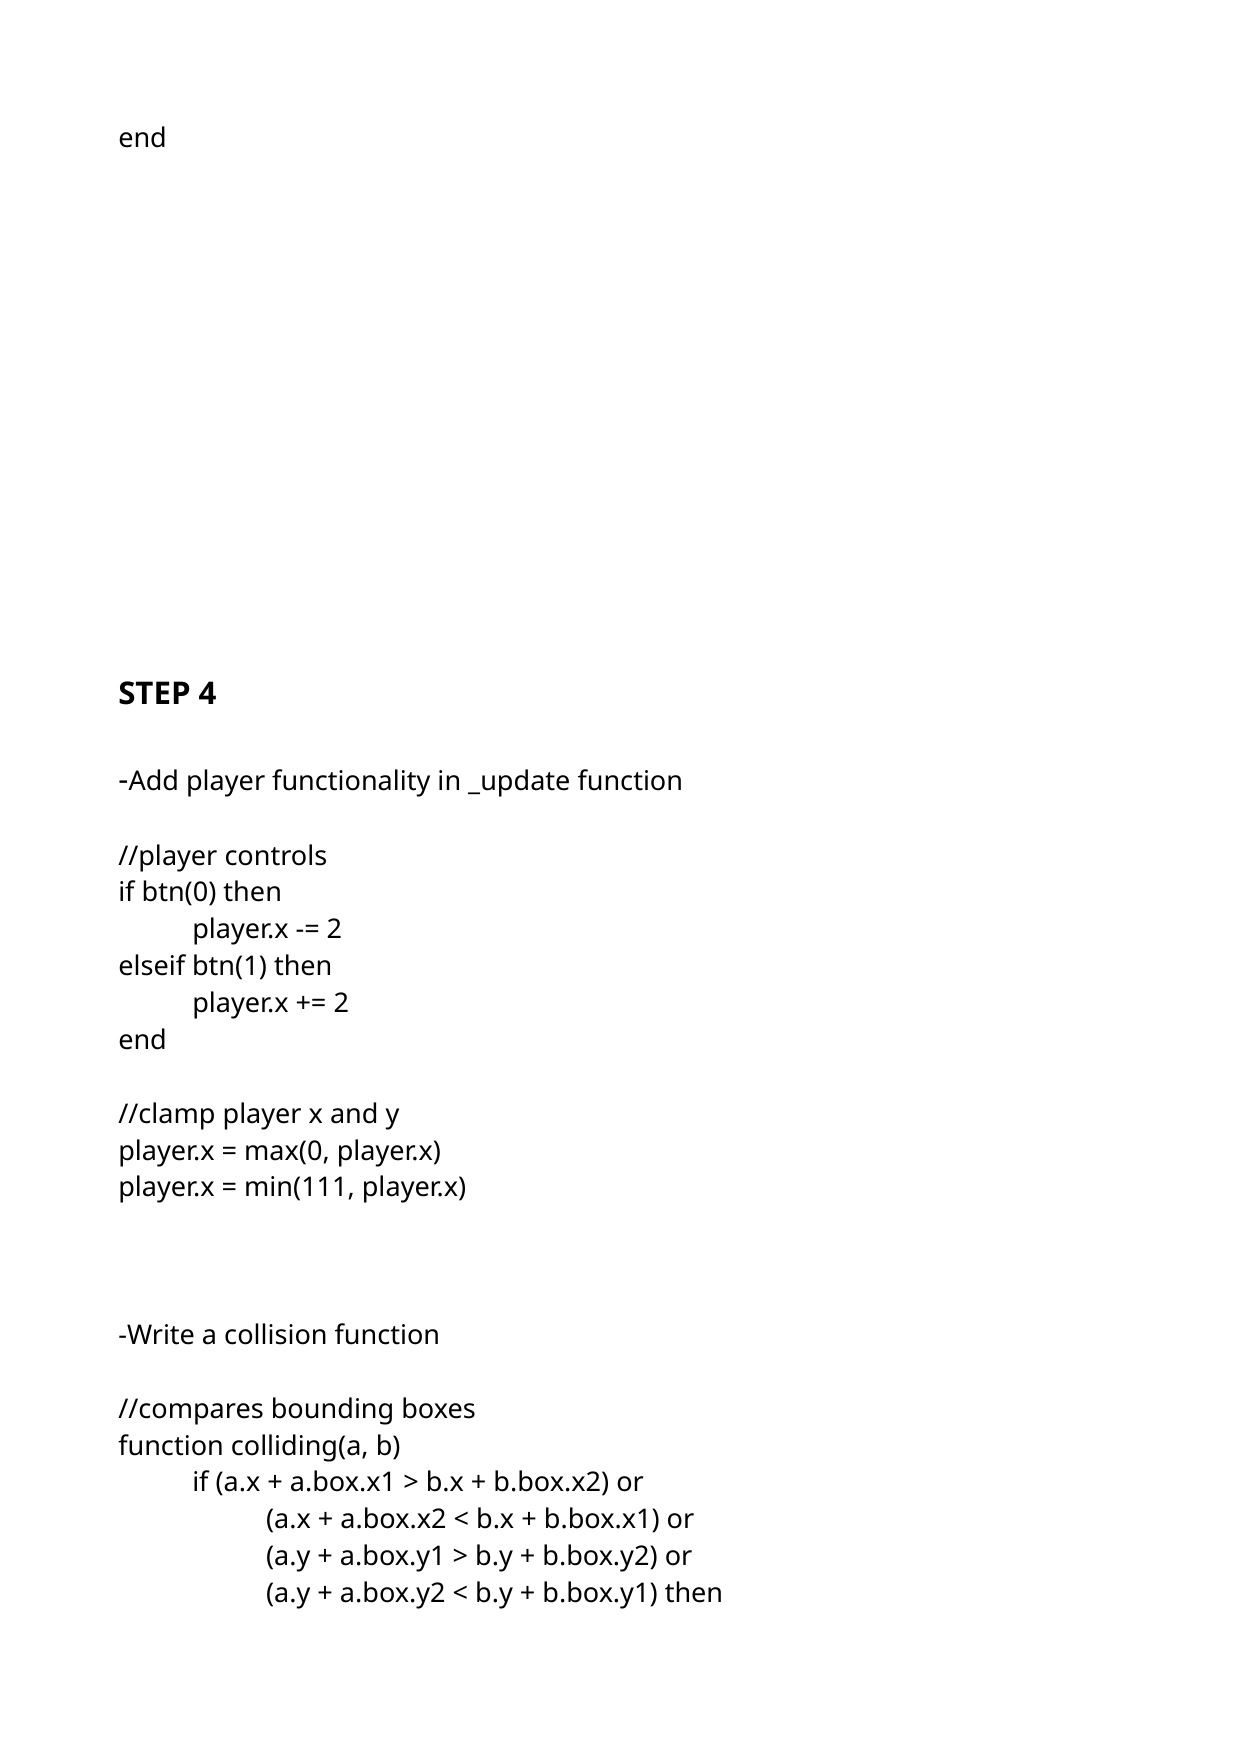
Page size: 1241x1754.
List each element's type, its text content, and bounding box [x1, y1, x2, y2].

text player.x -= 2 [118, 910, 1122, 947]
text end [118, 118, 1122, 155]
text -Write a collision function [118, 1315, 1122, 1352]
text if btn(0) then [118, 873, 1122, 910]
text player.x = min(111, player.x) [118, 1168, 1122, 1205]
text (a.y + a.box.y1 > b.y + b.box.y2) or [118, 1537, 1122, 1573]
text //player controls [118, 836, 1122, 873]
text //clamp player x and y [118, 1094, 1122, 1131]
text //compares bounding boxes [118, 1389, 1122, 1426]
text -Add player functionality in _update function [118, 756, 1122, 799]
text (a.y + a.box.y2 < b.y + b.box.y1) then [118, 1573, 1122, 1610]
text function colliding(a, b) [118, 1426, 1122, 1463]
text player.x = max(0, player.x) [118, 1131, 1122, 1168]
text end [118, 1020, 1122, 1057]
text STEP 4 [118, 671, 1122, 714]
text elseif btn(1) then [118, 947, 1122, 983]
text (a.x + a.box.x2 < b.x + b.box.x1) or [118, 1500, 1122, 1537]
text player.x += 2 [118, 983, 1122, 1020]
text if (a.x + a.box.x1 > b.x + b.box.x2) or [118, 1463, 1122, 1500]
